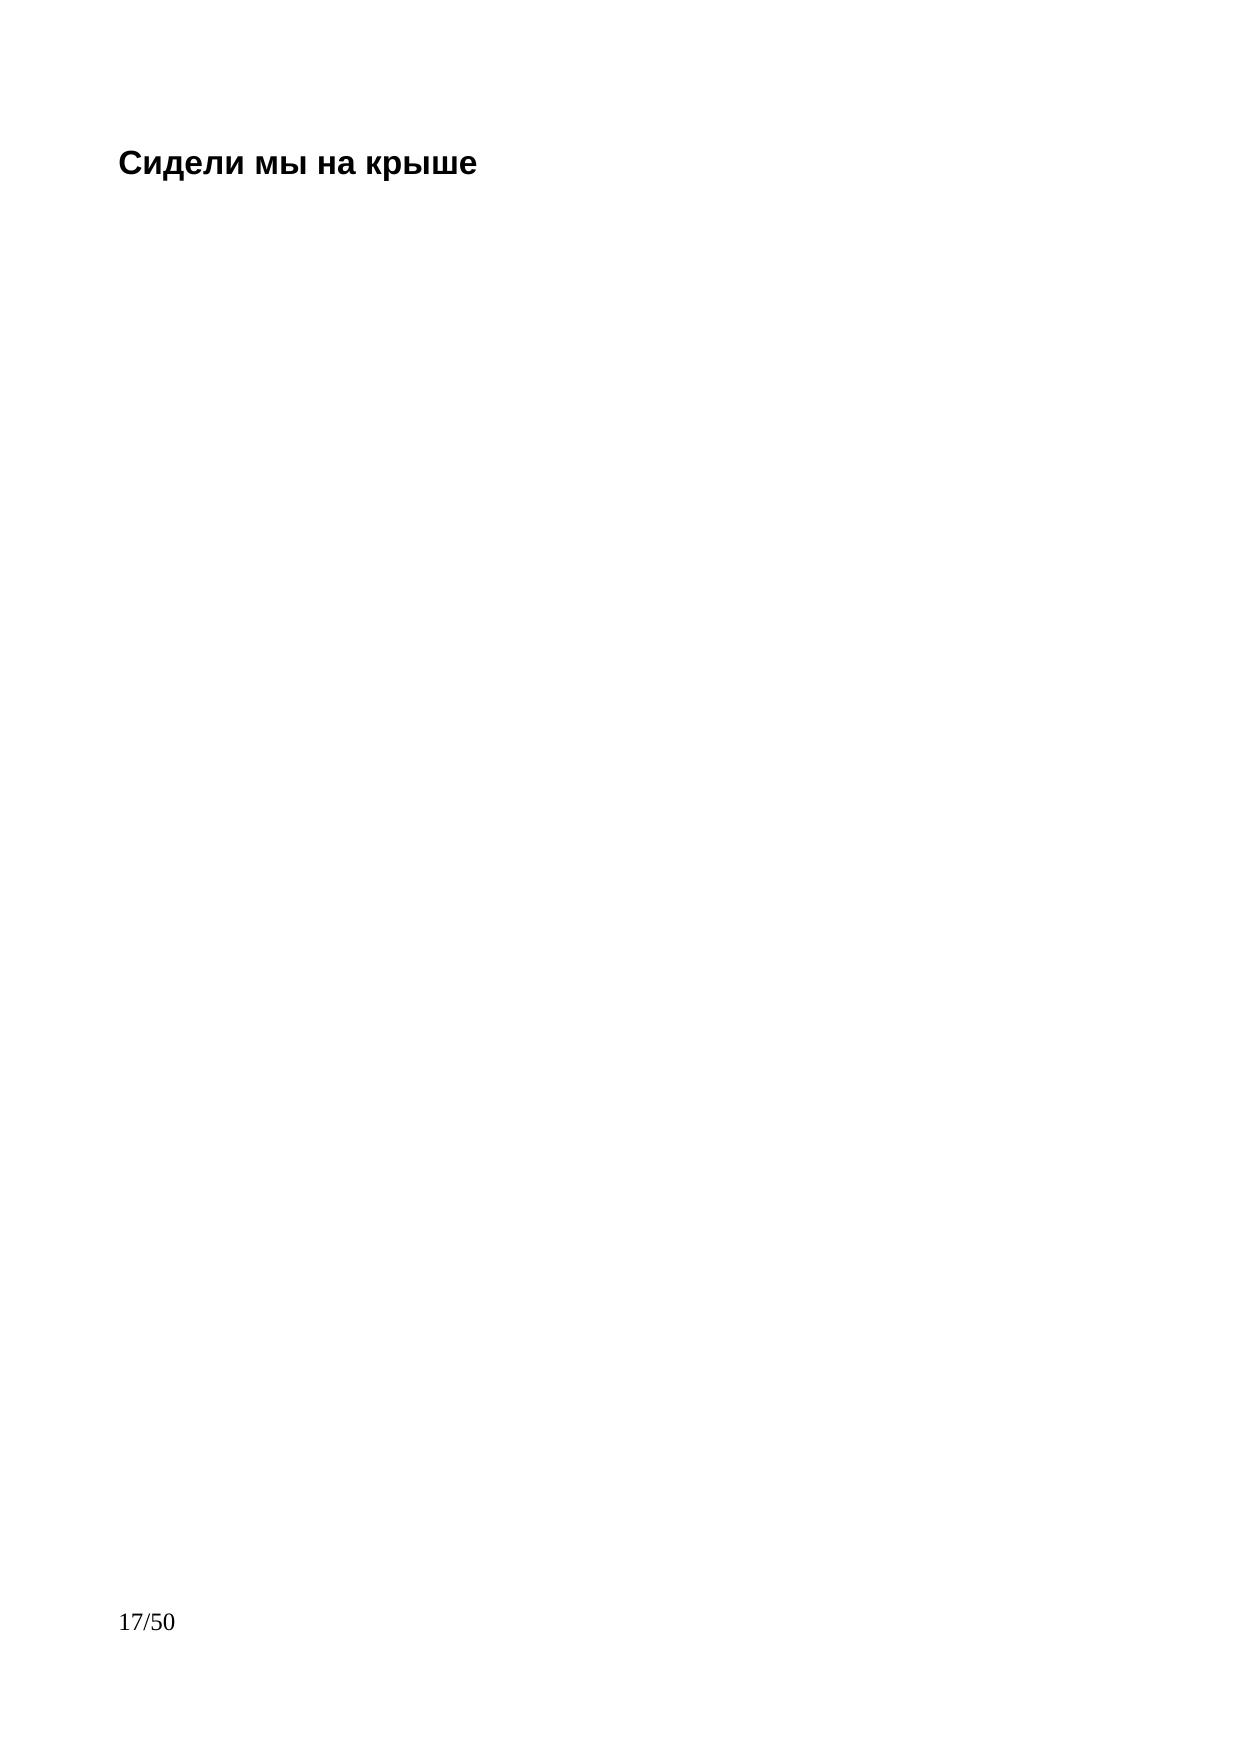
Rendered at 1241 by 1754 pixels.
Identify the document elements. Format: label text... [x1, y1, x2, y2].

subtitle Сидели мы на крыше [118, 143, 620, 182]
